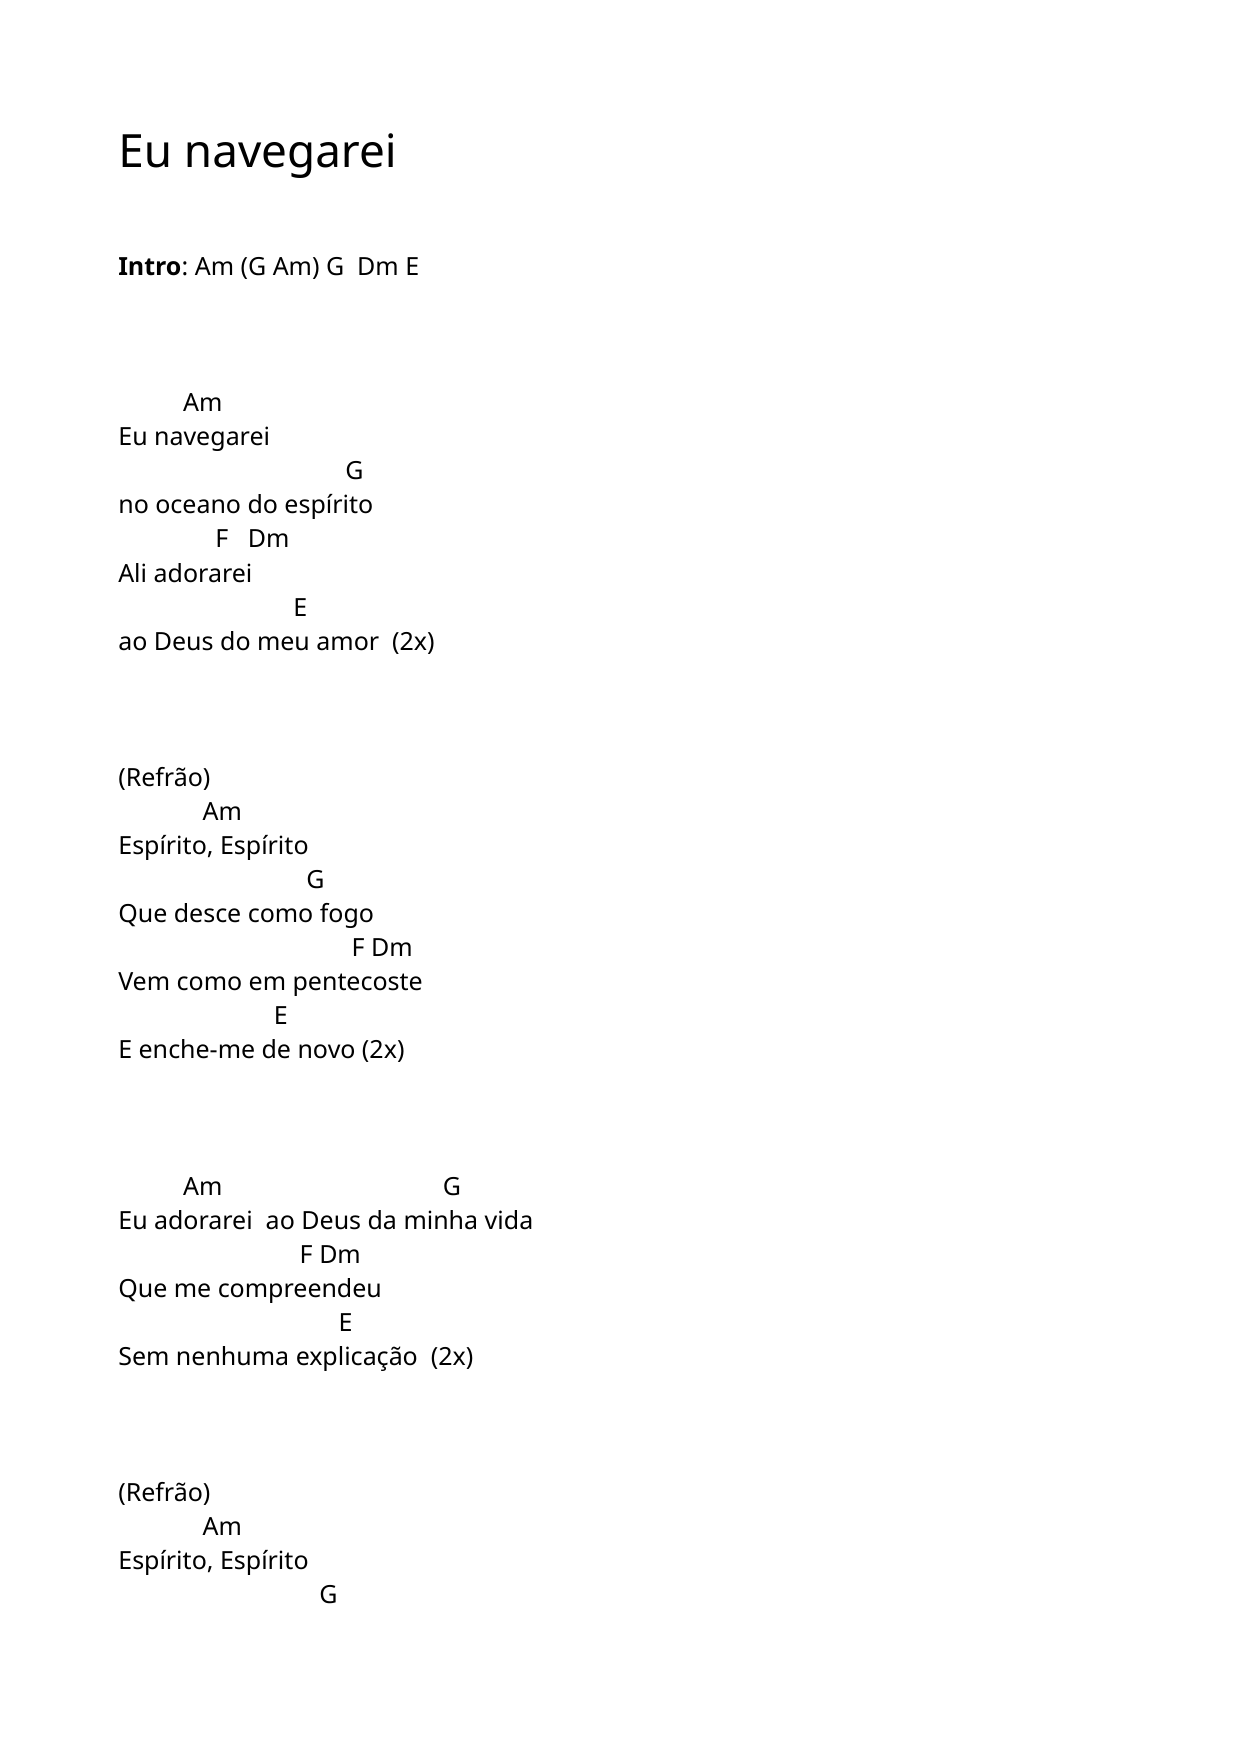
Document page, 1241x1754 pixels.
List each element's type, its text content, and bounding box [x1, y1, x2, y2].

text Eu adorarei ao Deus da minha vida [118, 1202, 1122, 1236]
text E [118, 998, 1122, 1032]
text Am G [118, 1168, 1122, 1202]
text E [118, 1304, 1122, 1339]
text Intro: Am (G Am) G Dm E [118, 249, 1122, 283]
text F Dm [118, 930, 1122, 964]
text ao Deus do meu amor (2x) [118, 623, 1122, 657]
text Espírito, Espírito [118, 1543, 1122, 1577]
text F Dm [118, 1236, 1122, 1271]
text Eu navegarei [118, 118, 1122, 181]
text (Refrão) [118, 759, 1122, 794]
text G [118, 862, 1122, 896]
text Vem como em pentecoste [118, 964, 1122, 998]
text G [118, 1577, 1122, 1611]
text Eu navegarei [118, 419, 1122, 453]
text Espírito, Espírito [118, 828, 1122, 862]
text F Dm [118, 521, 1122, 555]
text (Refrão) [118, 1475, 1122, 1509]
text Sem nenhuma explicação (2x) [118, 1339, 1122, 1373]
text Ali adorarei [118, 555, 1122, 589]
text Am [118, 385, 1122, 419]
text G [118, 453, 1122, 487]
text Am [118, 794, 1122, 828]
text E enche-me de novo (2x) [118, 1032, 1122, 1066]
text no oceano do espírito [118, 487, 1122, 521]
text E [118, 589, 1122, 623]
text Am [118, 1509, 1122, 1543]
text Que me compreendeu [118, 1271, 1122, 1304]
text Que desce como fogo [118, 896, 1122, 930]
